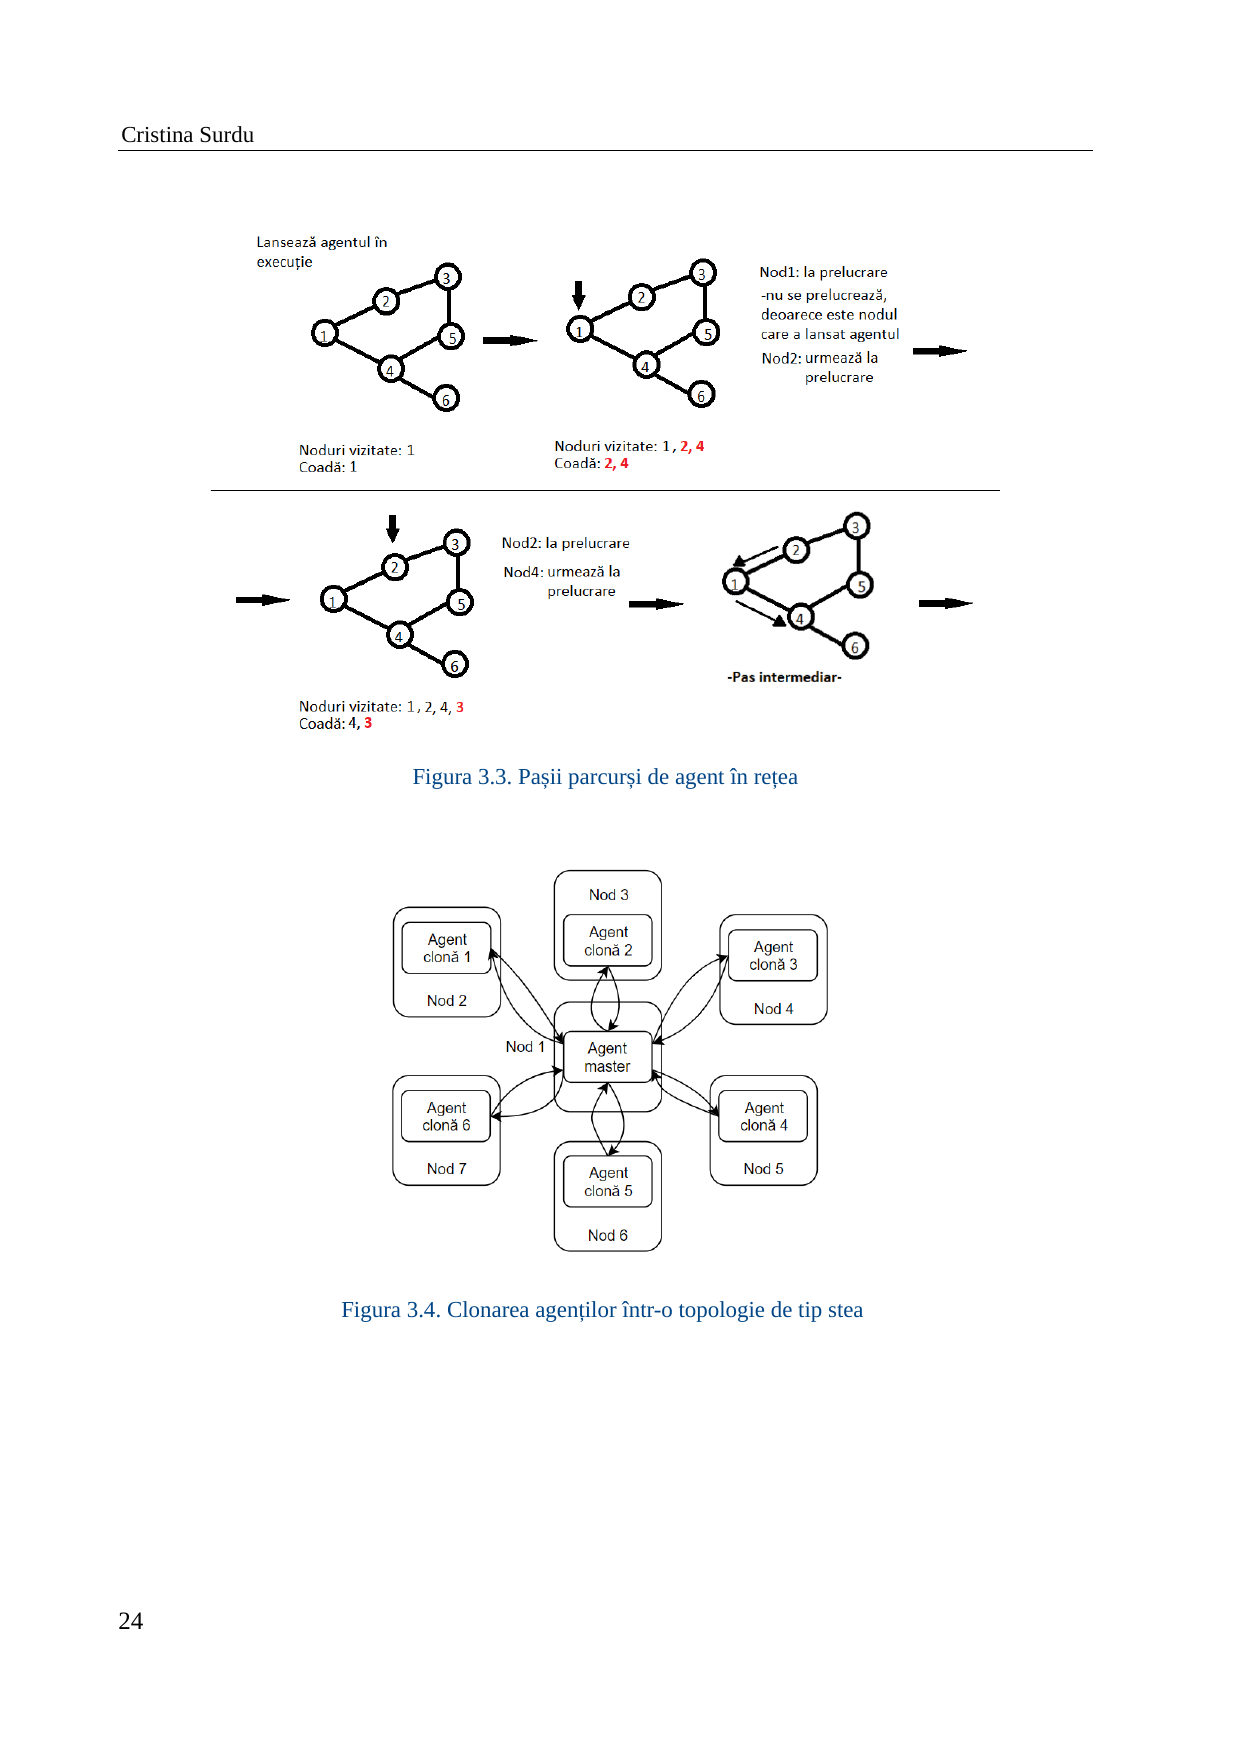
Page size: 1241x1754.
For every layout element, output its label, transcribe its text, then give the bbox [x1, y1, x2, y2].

picture [210, 180, 1000, 764]
picture [340, 842, 870, 1291]
text Figura 3.4. Clonarea agenților într-o topologie de tip stea [341, 1291, 870, 1322]
text Figura 3.3. Pașii parcurși de agent în rețea [181, 180, 1029, 789]
